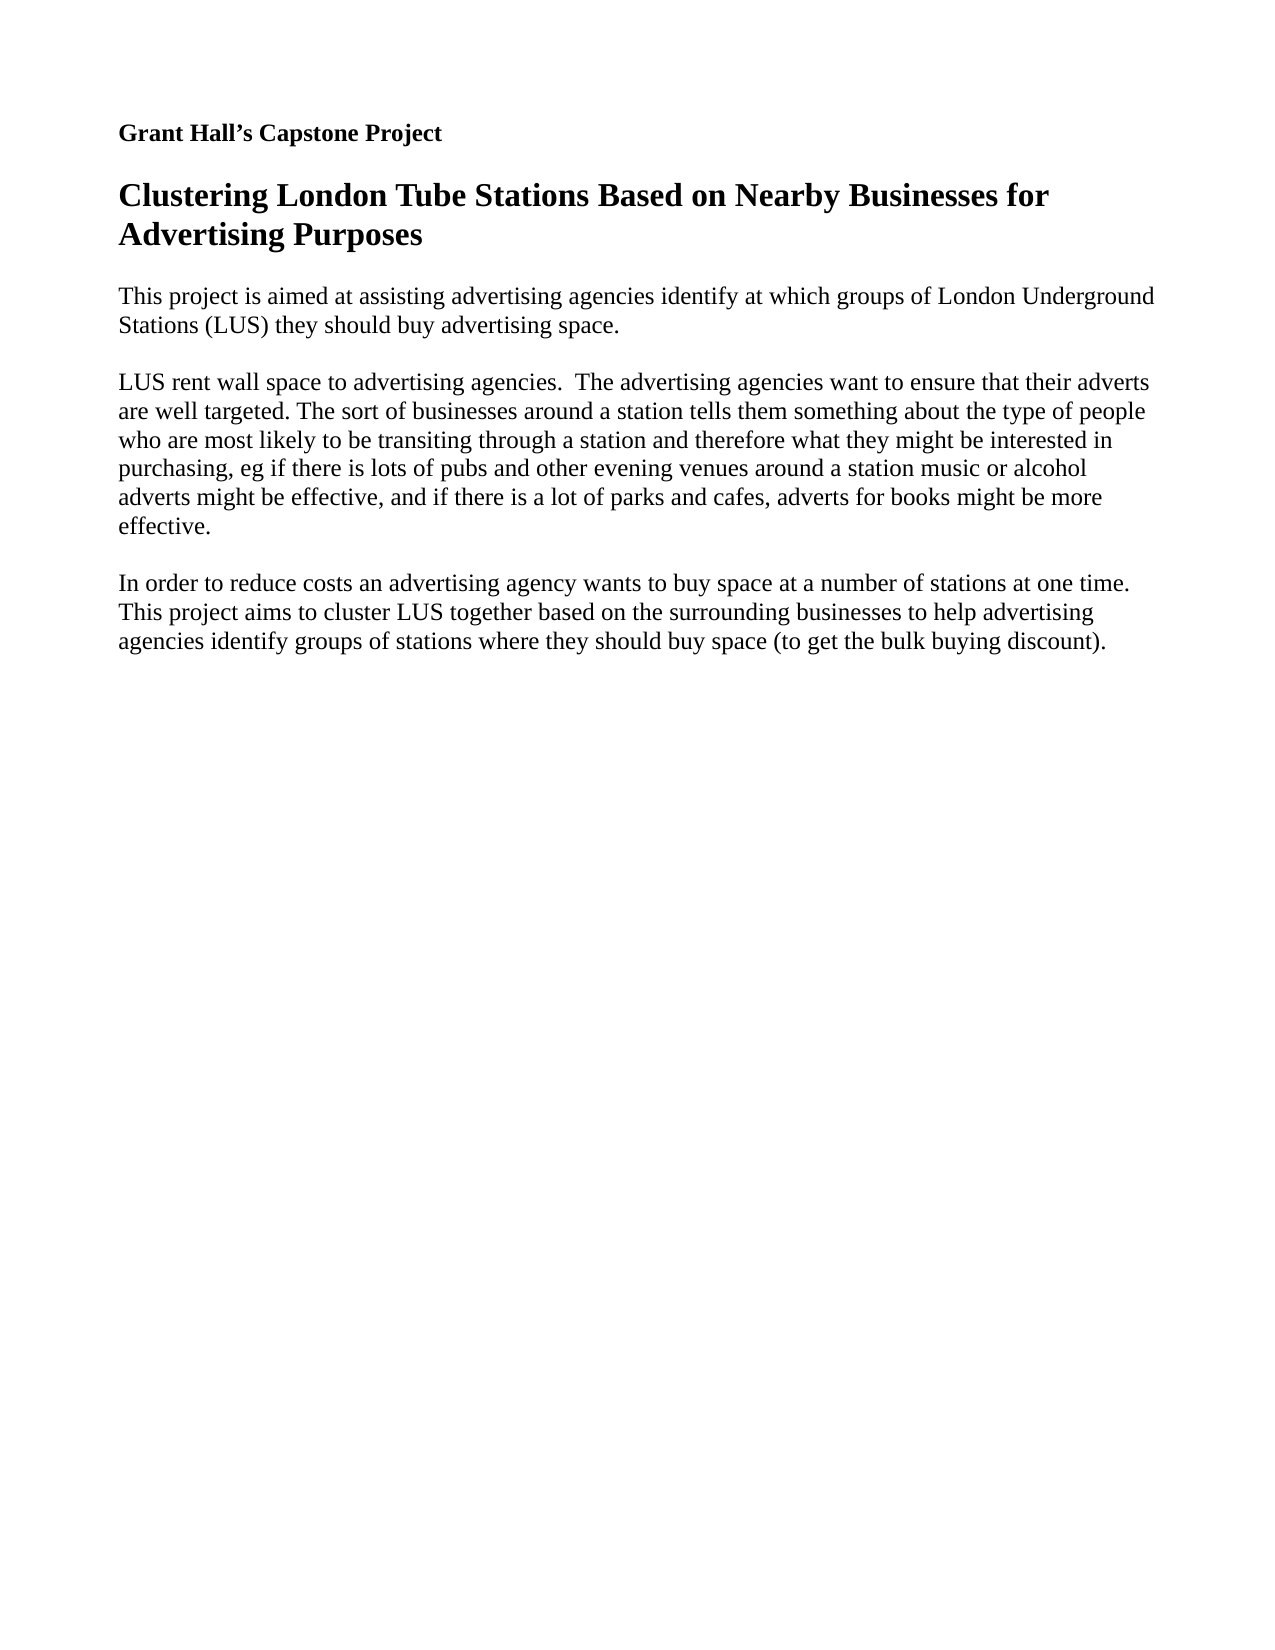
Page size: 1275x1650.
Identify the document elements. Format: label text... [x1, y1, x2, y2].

text Grant Hall’s Capstone Project [118, 118, 1157, 147]
text LUS rent wall space to advertising agencies. The advertising agencies want to ensure that their adverts are well targeted. The sort of businesses around a station tells them something about the type of people who are most likely to be transiting through a station and therefore what they might be interested in purchasing, eg if there is lots of pubs and other evening venues around a station music or alcohol adverts might be effective, and if there is a lot of parks and cafes, adverts for books might be more effective. [118, 367, 1157, 540]
text This project is aimed at assisting advertising agencies identify at which groups of London Underground Stations (LUS) they should buy advertising space. [118, 281, 1157, 338]
text In order to reduce costs an advertising agency wants to buy space at a number of stations at one time. This project aims to cluster LUS together based on the surrounding businesses to help advertising agencies identify groups of stations where they should buy space (to get the bulk buying discount). [118, 568, 1157, 655]
text Clustering London Tube Stations Based on Nearby Businesses for Advertising Purposes [118, 176, 1157, 252]
